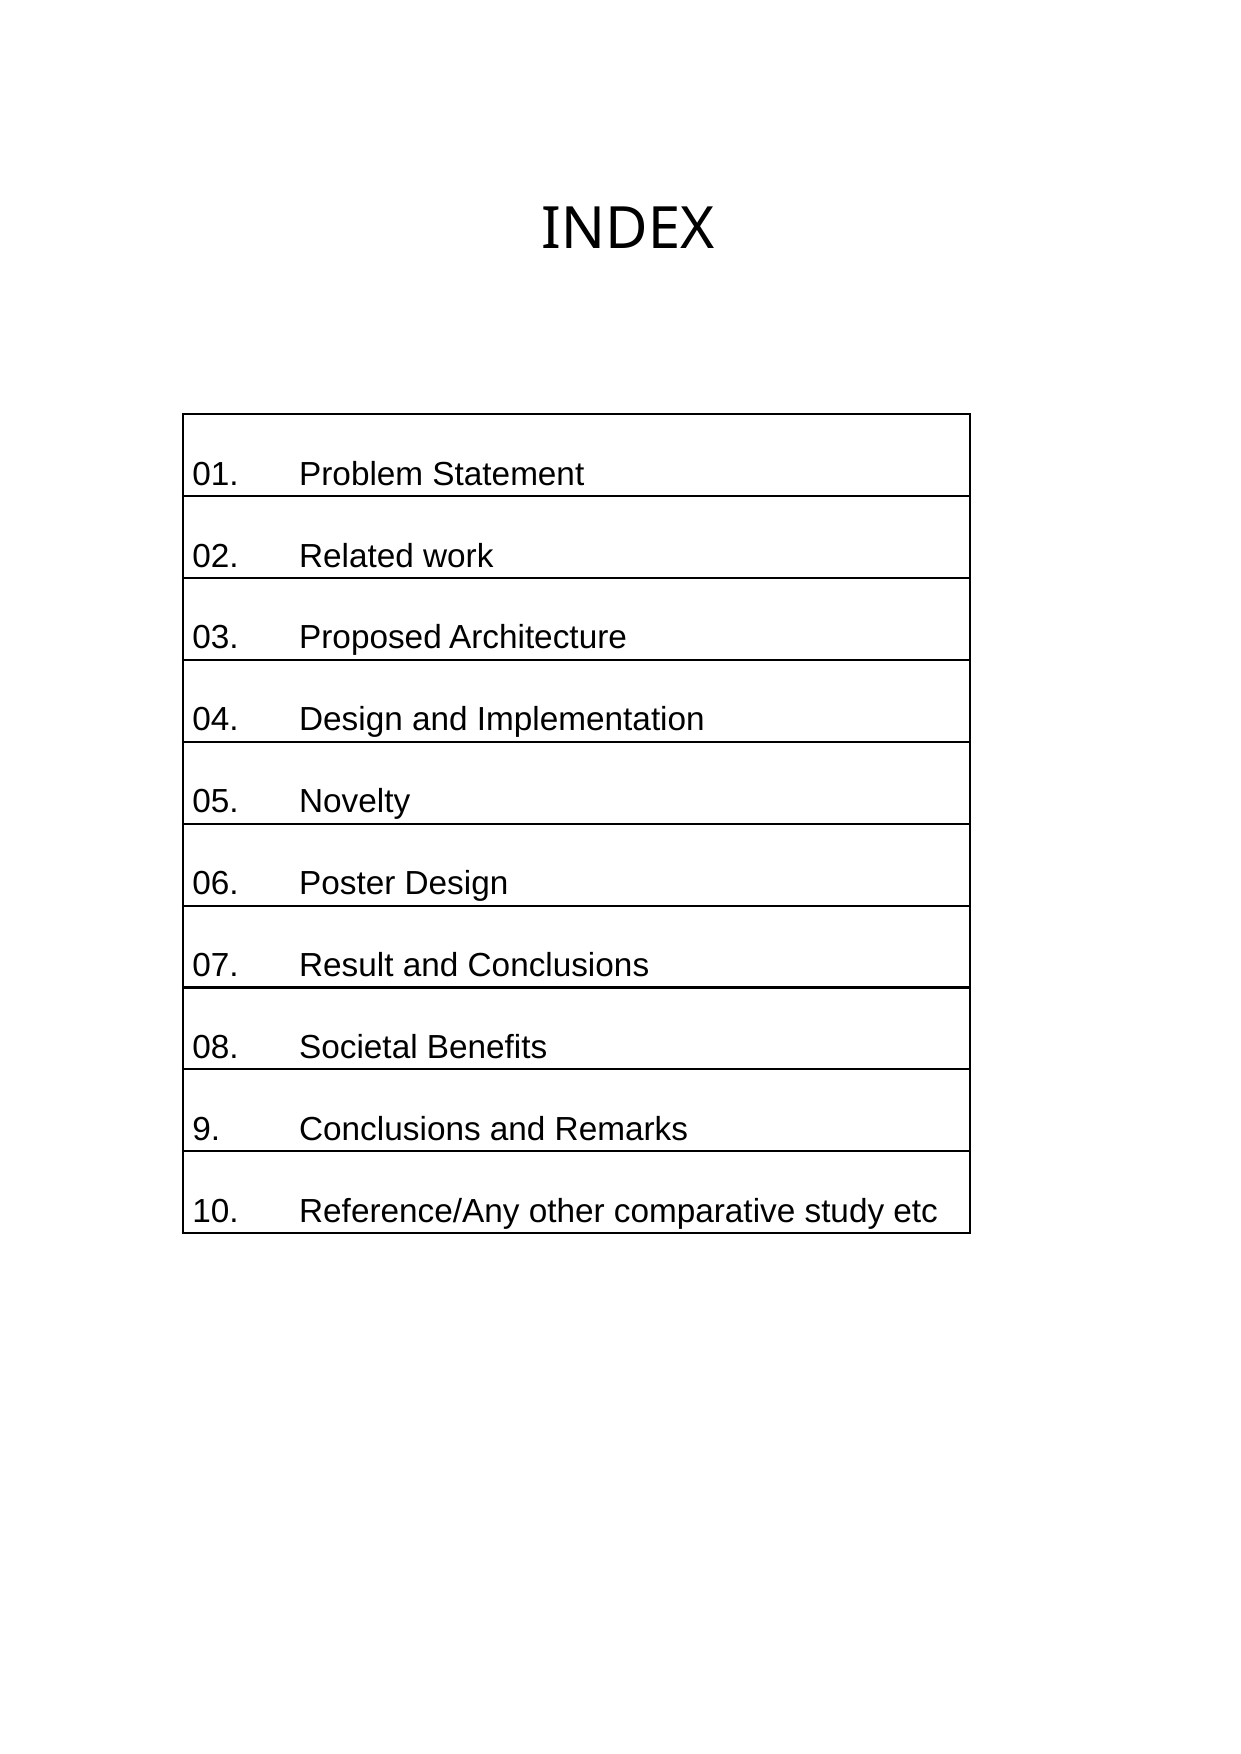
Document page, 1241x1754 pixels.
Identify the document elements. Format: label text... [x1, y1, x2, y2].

table_cell Societal Benefits [288, 989, 969, 1068]
table_cell Reference/Any other comparative study etc [288, 1152, 969, 1232]
table_cell 04. [184, 661, 288, 741]
table_cell 06. [184, 825, 288, 904]
table_cell 02. [184, 497, 288, 577]
table_header 01. [184, 415, 288, 495]
table_cell Poster Design [288, 825, 969, 904]
table_cell 9. [184, 1070, 288, 1150]
table_cell 05. [184, 743, 288, 823]
table_header Problem Statement [288, 415, 969, 495]
table_cell 10. [184, 1152, 288, 1232]
table_cell 03. [184, 579, 288, 659]
table_cell Design and Implementation [288, 661, 969, 741]
table_cell 08. [184, 989, 288, 1068]
table_cell Novelty [288, 743, 969, 823]
table_cell 07. [184, 907, 288, 986]
table_cell Conclusions and Remarks [288, 1070, 969, 1150]
table_cell Result and Conclusions [288, 907, 969, 986]
table_cell Related work [288, 497, 969, 577]
text INDEX [118, 186, 1122, 266]
table_cell Proposed Architecture [288, 579, 969, 659]
